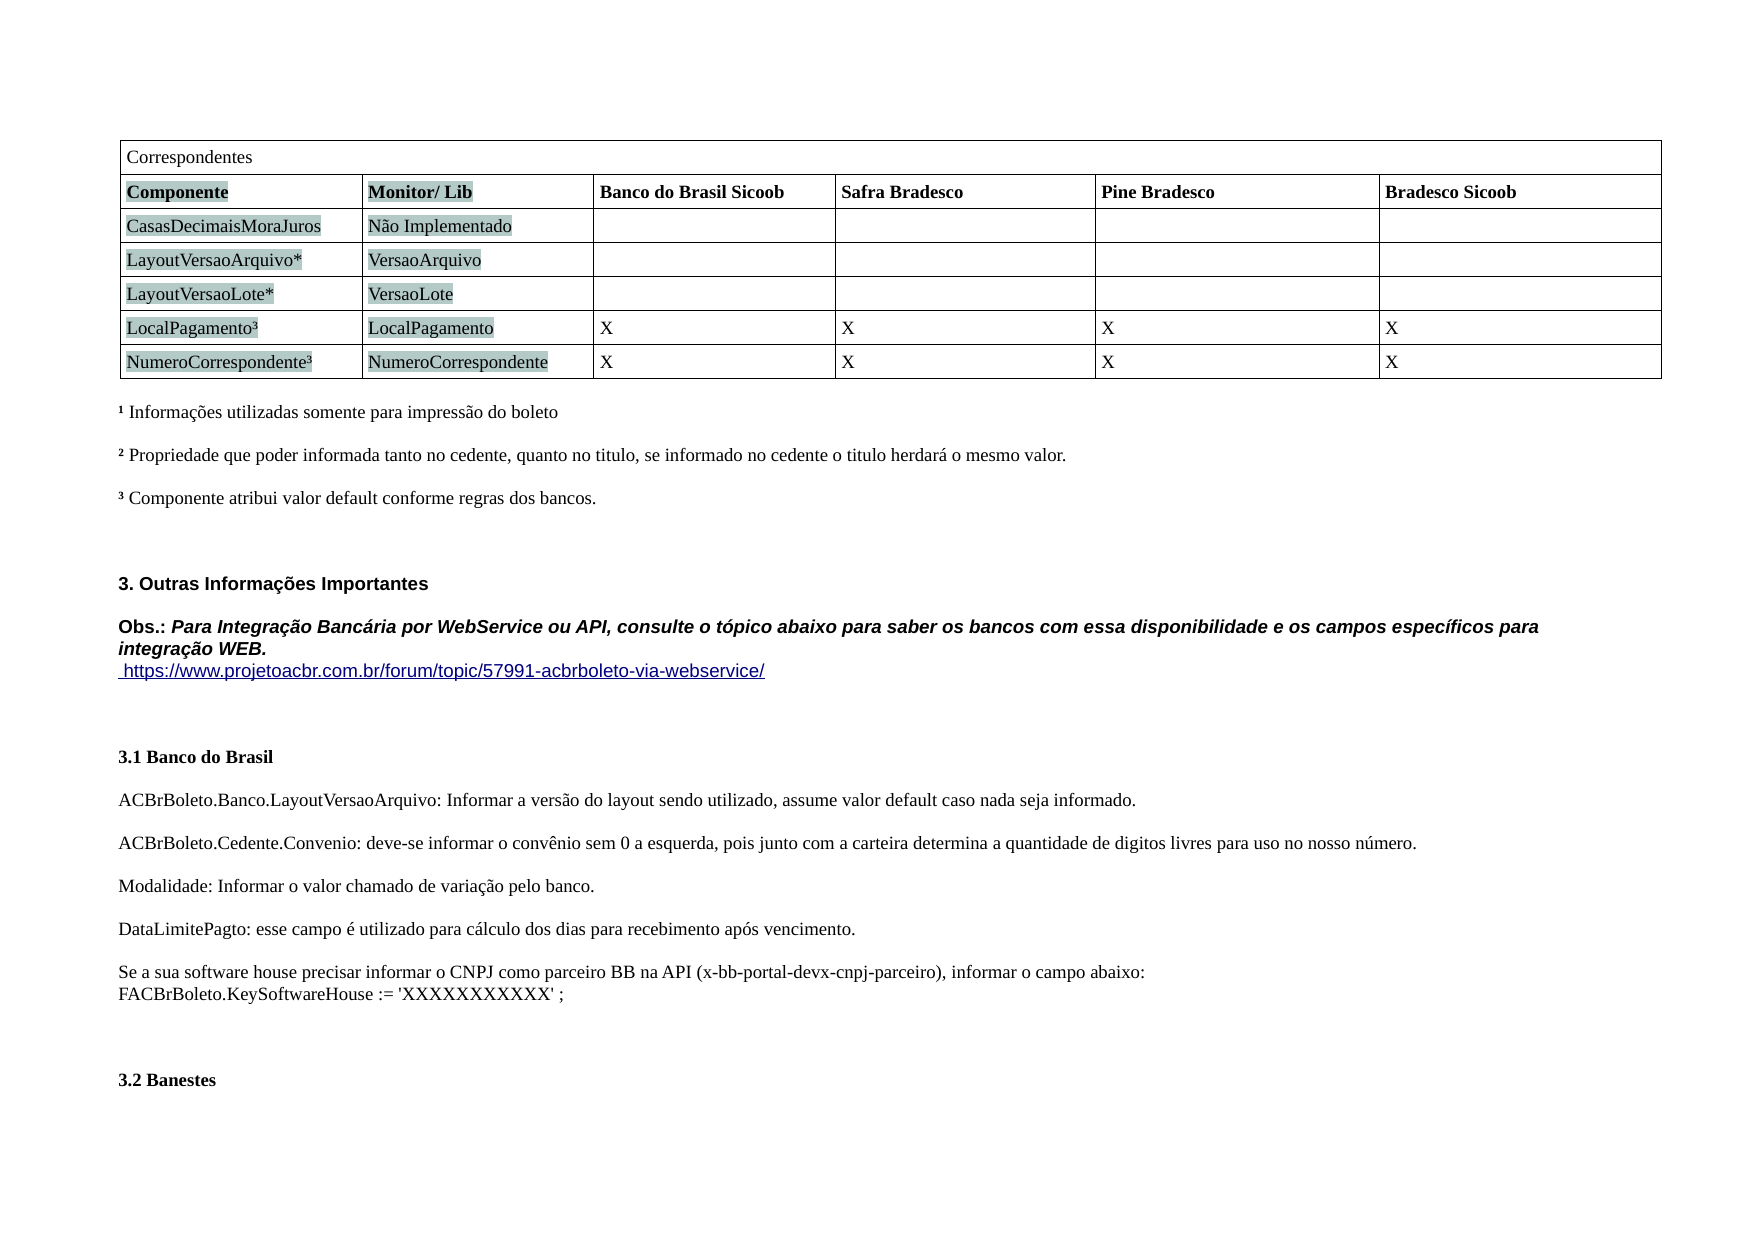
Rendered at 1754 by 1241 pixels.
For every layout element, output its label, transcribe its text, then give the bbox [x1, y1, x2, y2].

table_cell Não Implementado [363, 209, 593, 242]
table_cell [1096, 243, 1379, 276]
table_cell Monitor/ Lib [363, 175, 593, 208]
table_cell X [836, 311, 1095, 344]
text Se a sua software house precisar informar o CNPJ como parceiro BB na API (x-bb-portal-devx-cnpj-parceiro), informar o campo abaixo: FACBrBoleto.KeySoftwareHouse := 'XXXXXXXXXXX' ; [118, 961, 1636, 1004]
table_cell X [594, 311, 835, 344]
table_cell Banco do Brasil Sicoob [594, 175, 835, 208]
table_cell [1380, 209, 1661, 242]
table_cell [594, 277, 835, 310]
table_cell LayoutVersaoLote* [121, 277, 362, 310]
table_cell X [836, 345, 1095, 378]
text 3.1 Banco do Brasil [118, 746, 1636, 767]
table_cell VersaoLote [363, 277, 593, 310]
table_cell LocalPagamento³ [121, 311, 362, 344]
table_cell [1096, 277, 1379, 310]
table_cell NumeroCorrespondente³ [121, 345, 362, 378]
table_cell X [1096, 345, 1379, 378]
table_cell [594, 243, 835, 276]
table_cell NumeroCorrespondente [363, 345, 593, 378]
text ² Propriedade que poder informada tanto no cedente, quanto no titulo, se informado no cedente o titulo herdará o mesmo valor. [118, 444, 1636, 465]
text ³ Componente atribui valor default conforme regras dos bancos. [118, 487, 1636, 508]
table_cell [836, 243, 1095, 276]
text ACBrBoleto.Cedente.Convenio: deve-se informar o convênio sem 0 a esquerda, pois junto com a carteira determina a quantidade de digitos livres para uso no nosso número. [118, 832, 1636, 853]
table_cell CasasDecimaisMoraJuros [121, 209, 362, 242]
table_cell Componente [121, 175, 362, 208]
table_cell LocalPagamento [363, 311, 593, 344]
table_header Correspondentes [121, 141, 1661, 174]
table_cell LayoutVersaoArquivo* [121, 243, 362, 276]
table_cell Bradesco Sicoob [1380, 175, 1661, 208]
table_cell [836, 209, 1095, 242]
table_cell X [1380, 311, 1661, 344]
text https://www.projetoacbr.com.br/forum/topic/57991-acbrboleto-via-webservice/ [118, 659, 1636, 681]
text ACBrBoleto.Banco.LayoutVersaoArquivo: Informar a versão do layout sendo utilizado, assume valor default caso nada seja informado. [118, 789, 1636, 810]
text 3.2 Banestes [118, 1069, 1636, 1091]
table_cell [1096, 209, 1379, 242]
table_cell X [1380, 345, 1661, 378]
table_cell Pine Bradesco [1096, 175, 1379, 208]
table_cell [1380, 243, 1661, 276]
table_cell [1380, 277, 1661, 310]
text Modalidade: Informar o valor chamado de variação pelo banco. [118, 875, 1636, 897]
text Obs.: Para Integração Bancária por WebService ou API, consulte o tópico abaixo para saber os bancos com essa disponibilidade e os campos específicos para integração WEB. [118, 616, 1636, 659]
text DataLimitePagto: esse campo é utilizado para cálculo dos dias para recebimento após vencimento. [118, 918, 1636, 940]
table_cell X [594, 345, 835, 378]
table_cell VersaoArquivo [363, 243, 593, 276]
text ¹ Informações utilizadas somente para impressão do boleto [118, 401, 1636, 422]
table_cell Safra Bradesco [836, 175, 1095, 208]
text 3. Outras Informações Importantes [118, 573, 1636, 595]
table_cell X [1096, 311, 1379, 344]
table_cell [836, 277, 1095, 310]
table_cell [594, 209, 835, 242]
